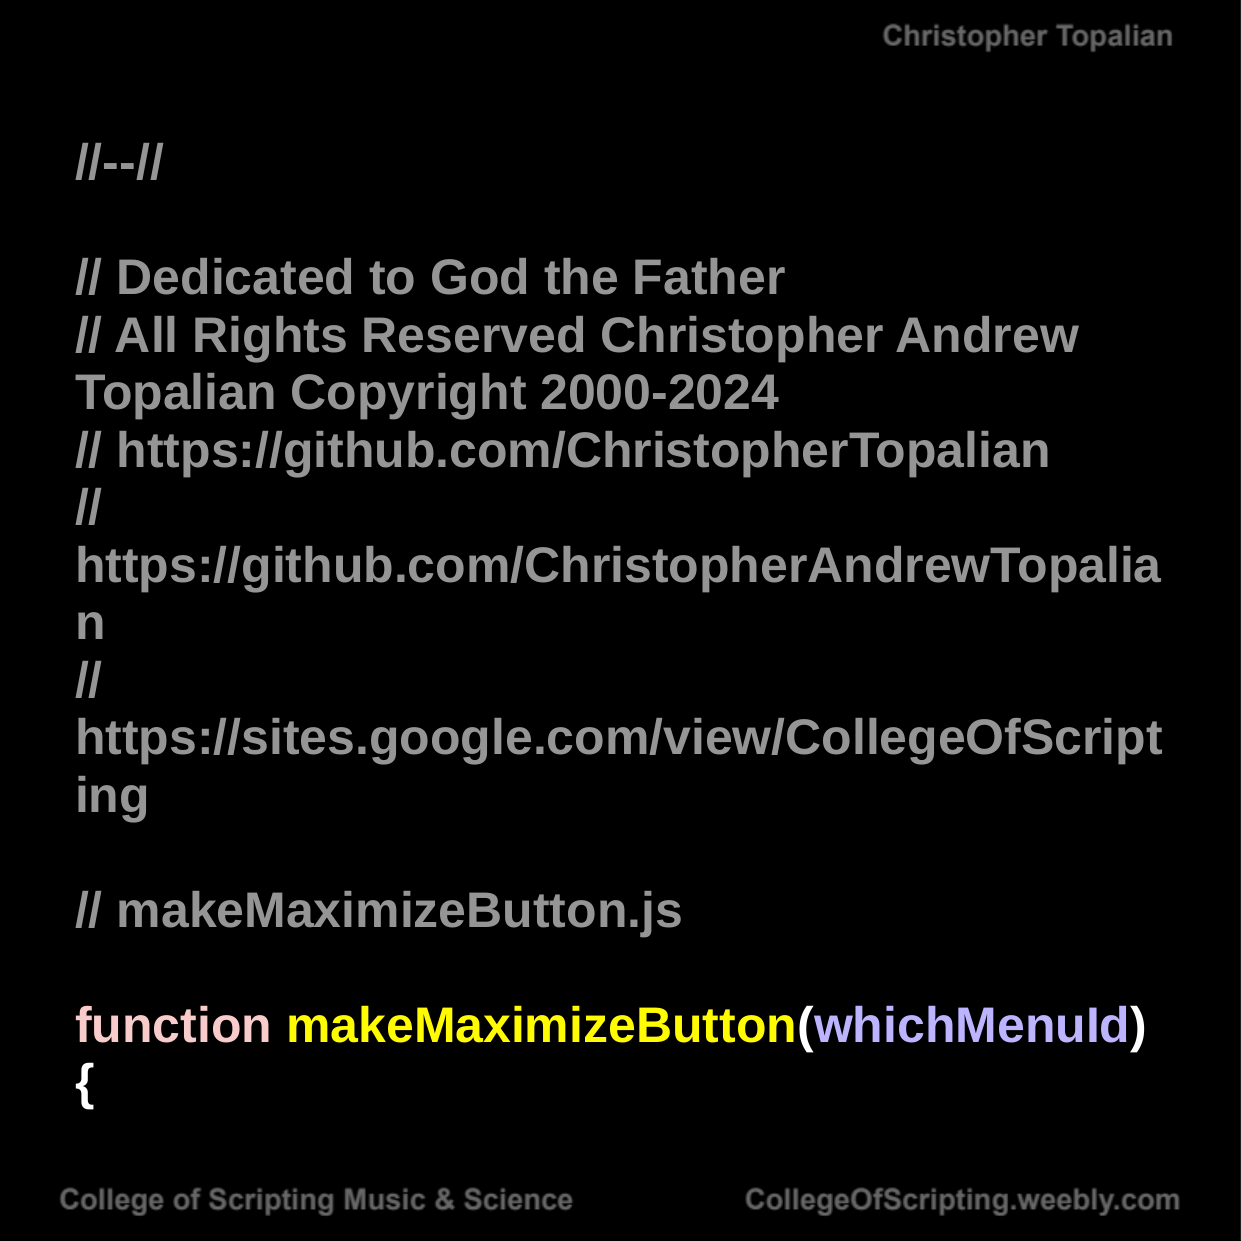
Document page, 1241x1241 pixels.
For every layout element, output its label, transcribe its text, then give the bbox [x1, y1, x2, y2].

text // https://github.com/ChristopherAndrewTopalian [75, 477, 1166, 650]
text // makeMaximizeButton.js [75, 880, 1166, 937]
text { [75, 1052, 1166, 1110]
text // https://github.com/ChristopherTopalian [75, 420, 1166, 477]
text // All Rights Reserved Christopher Andrew Topalian Copyright 2000-2024 [75, 305, 1166, 420]
text // https://sites.google.com/view/CollegeOfScripting [75, 650, 1166, 822]
text //--// [75, 132, 1166, 190]
text // Dedicated to God the Father [75, 247, 1166, 305]
text function makeMaximizeButton(whichMenuId) [75, 995, 1166, 1052]
